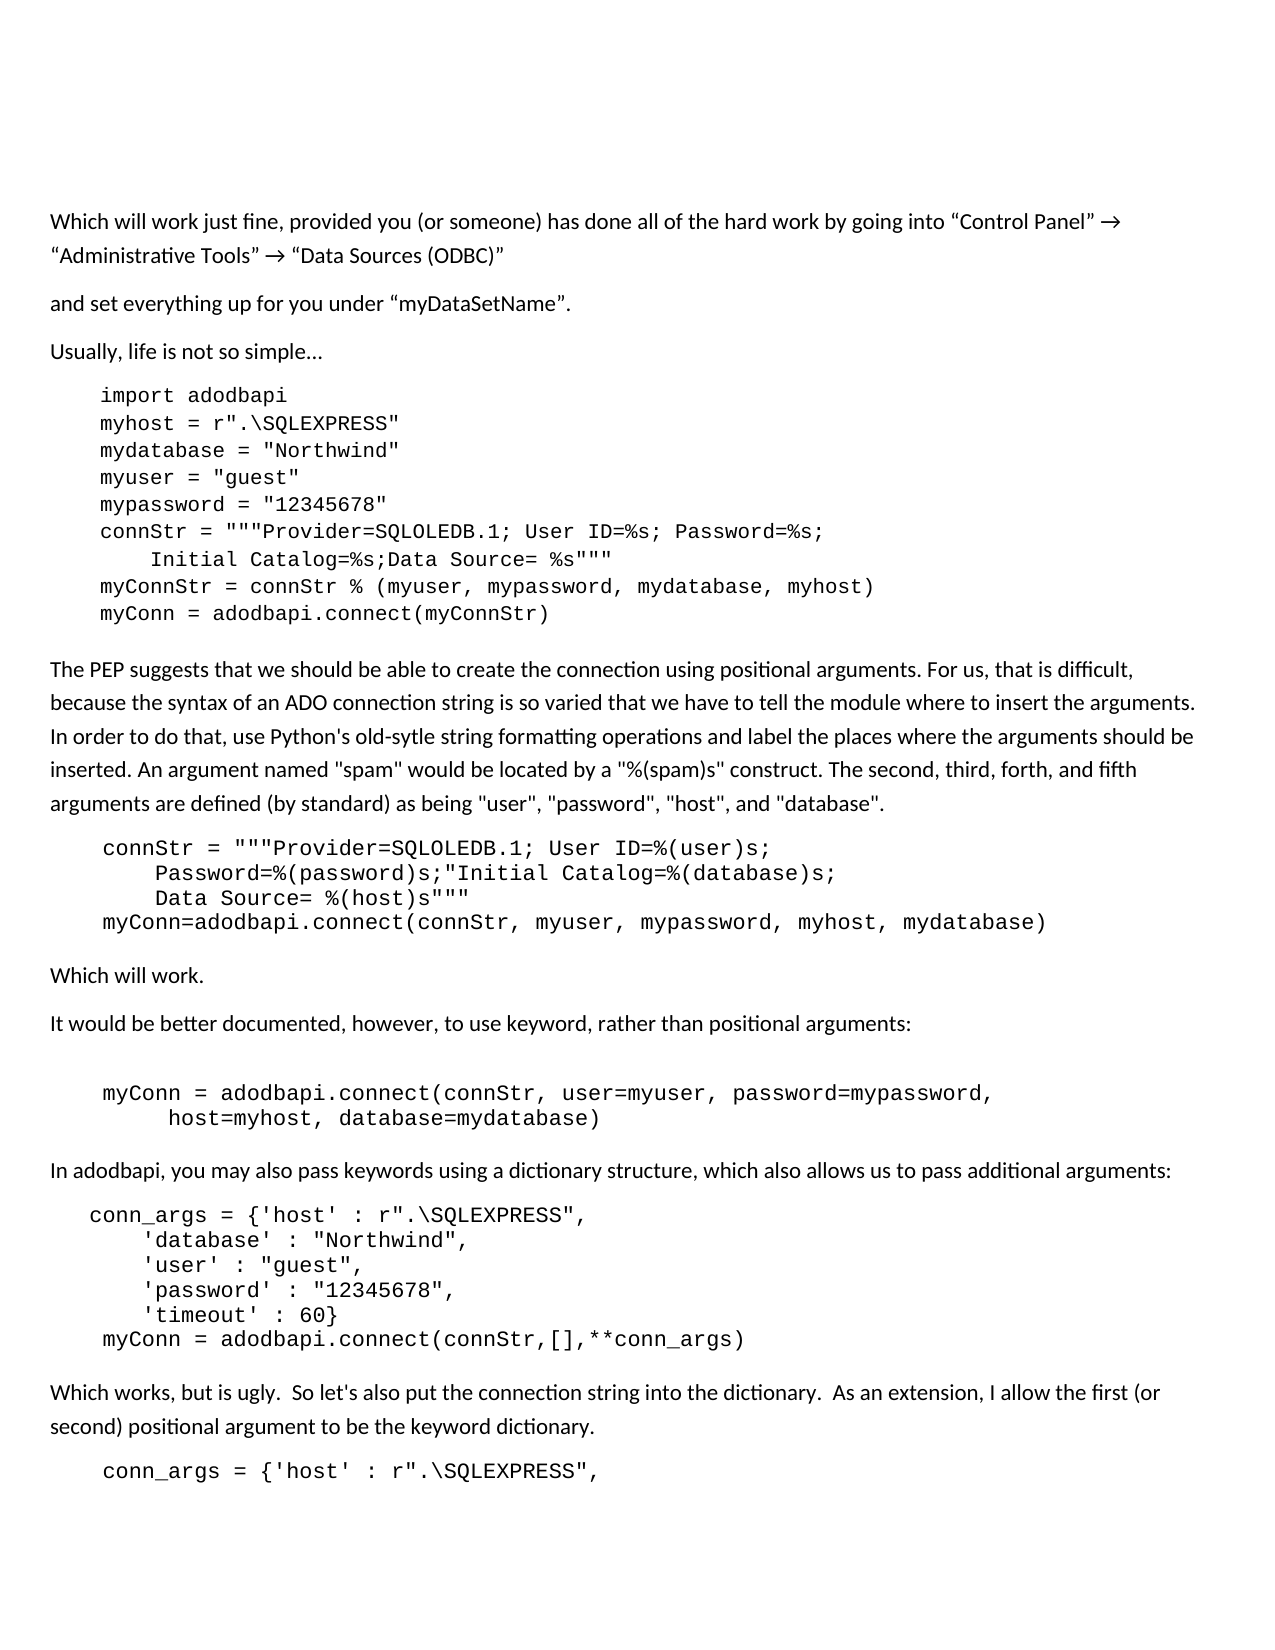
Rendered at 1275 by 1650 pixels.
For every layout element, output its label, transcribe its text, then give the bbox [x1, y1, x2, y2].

text Which works, but is ugly. So let's also put the connection string into the dictionary. As an extension, I allow the first (or second) positional argument to be the keyword dictionary. [50, 1378, 1201, 1440]
text myhost = r".\SQLEXPRESS" [50, 413, 1201, 436]
text myConn = adodbapi.connect(connStr, user=myuser, password=mypassword, [50, 1082, 1201, 1107]
text The PEP suggests that we should be able to create the connection using positional arguments. For us, that is difficult, because the syntax of an ADO connection string is so varied that we have to tell the module where to insert the arguments. In order to do that, use Python's old-sytle string formatting operations and label the places where the arguments should be inserted. An argument named "spam" would be located by a "%(spam)s" construct. The second, third, forth, and fifth arguments are defined (by standard) as being "user", "password", "host", and "database". [50, 655, 1201, 817]
text It would be better documented, however, to use keyword, rather than positional arguments: [50, 1009, 1201, 1037]
text myConn = adodbapi.connect(connStr,[],**conn_args) [50, 1329, 1201, 1353]
text host=myhost, database=mydatabase) [50, 1107, 1201, 1132]
text 'user' : "guest", [50, 1254, 1201, 1279]
text myConn = adodbapi.connect(myConnStr) [50, 603, 1201, 627]
text Data Source= %(host)s""" [50, 887, 1201, 912]
text mypassword = "12345678" [50, 494, 1201, 518]
text conn_args = {'host' : r".\SQLEXPRESS", [50, 1460, 1201, 1485]
text conn_args = {'host' : r".\SQLEXPRESS", [50, 1205, 1201, 1229]
text connStr = """Provider=SQLOLEDB.1; User ID=%(user)s; [50, 837, 1201, 862]
text connStr = """Provider=SQLOLEDB.1; User ID=%s; Password=%s; [50, 521, 1201, 545]
text myuser = "guest" [50, 467, 1201, 491]
text myConn=adodbapi.connect(connStr, myuser, mypassword, myhost, mydatabase) [50, 912, 1201, 936]
text 'database' : "Northwind", [50, 1229, 1201, 1254]
text myConnStr = connStr % (myuser, mypassword, mydatabase, myhost) [50, 576, 1201, 599]
text 'password' : "12345678", [50, 1279, 1201, 1304]
text Password=%(password)s;"Initial Catalog=%(database)s; [50, 862, 1201, 887]
text Initial Catalog=%s;Data Source= %s""" [50, 548, 1201, 572]
text 'timeout' : 60} [50, 1304, 1201, 1329]
text In adodbapi, you may also pass keywords using a dictionary structure, which also allows us to pass additional arguments: [50, 1157, 1201, 1184]
text import adodbapi [50, 385, 1201, 409]
text Which will work just fine, provided you (or someone) has done all of the hard work by going into “Control Panel” → “Administrative Tools” → “Data Sources (ODBC)” [50, 207, 1201, 269]
text Usually, life is not so simple... [50, 337, 1201, 365]
text mydatabase = "Northwind" [50, 440, 1201, 463]
text and set everything up for you under “myDataSetName”. [50, 289, 1201, 317]
text Which will work. [50, 961, 1201, 989]
